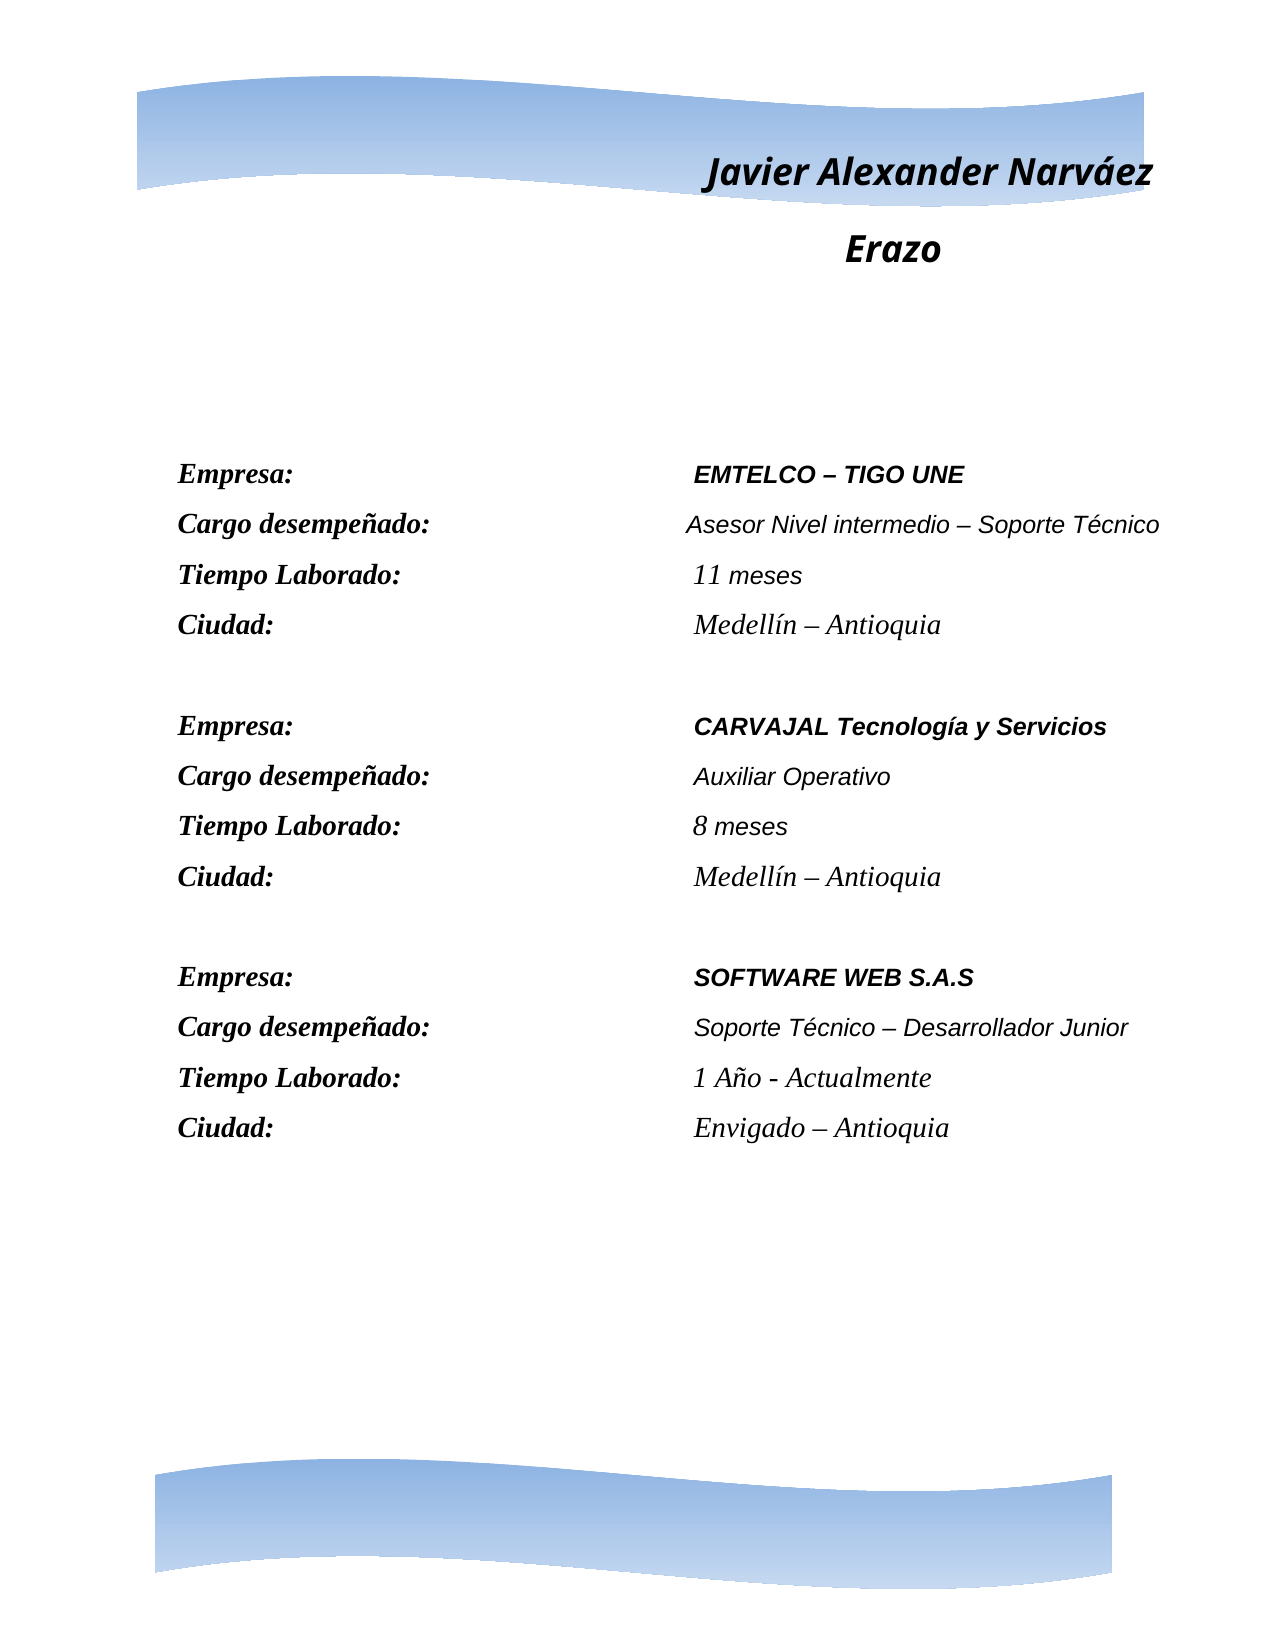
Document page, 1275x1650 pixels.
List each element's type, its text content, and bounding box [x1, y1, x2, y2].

text Ciudad: Medellín – Antioquia [177, 859, 1167, 892]
text Empresa: CARVAJAL Tecnología y Servicios [177, 708, 1167, 741]
text Cargo desempeñado: Soporte Técnico – Desarrollador Junior [177, 1009, 1167, 1043]
text Ciudad: Envigado – Antioquia [177, 1110, 1167, 1144]
text Tiempo Laborado: 1 Año - Actualmente [177, 1060, 1167, 1093]
text Empresa: EMTELCO – TIGO UNE [177, 456, 1167, 490]
text Empresa: SOFTWARE WEB S.A.S [177, 959, 1167, 993]
text Tiempo Laborado: 8 meses [177, 808, 1167, 842]
text Cargo desempeñado: Asesor Nivel intermedio – Soporte Técnico [177, 506, 1167, 540]
text Ciudad: Medellín – Antioquia [177, 607, 1167, 641]
text Tiempo Laborado: 11 meses [177, 557, 1167, 590]
text Cargo desempeñado: Auxiliar Operativo [177, 758, 1167, 792]
